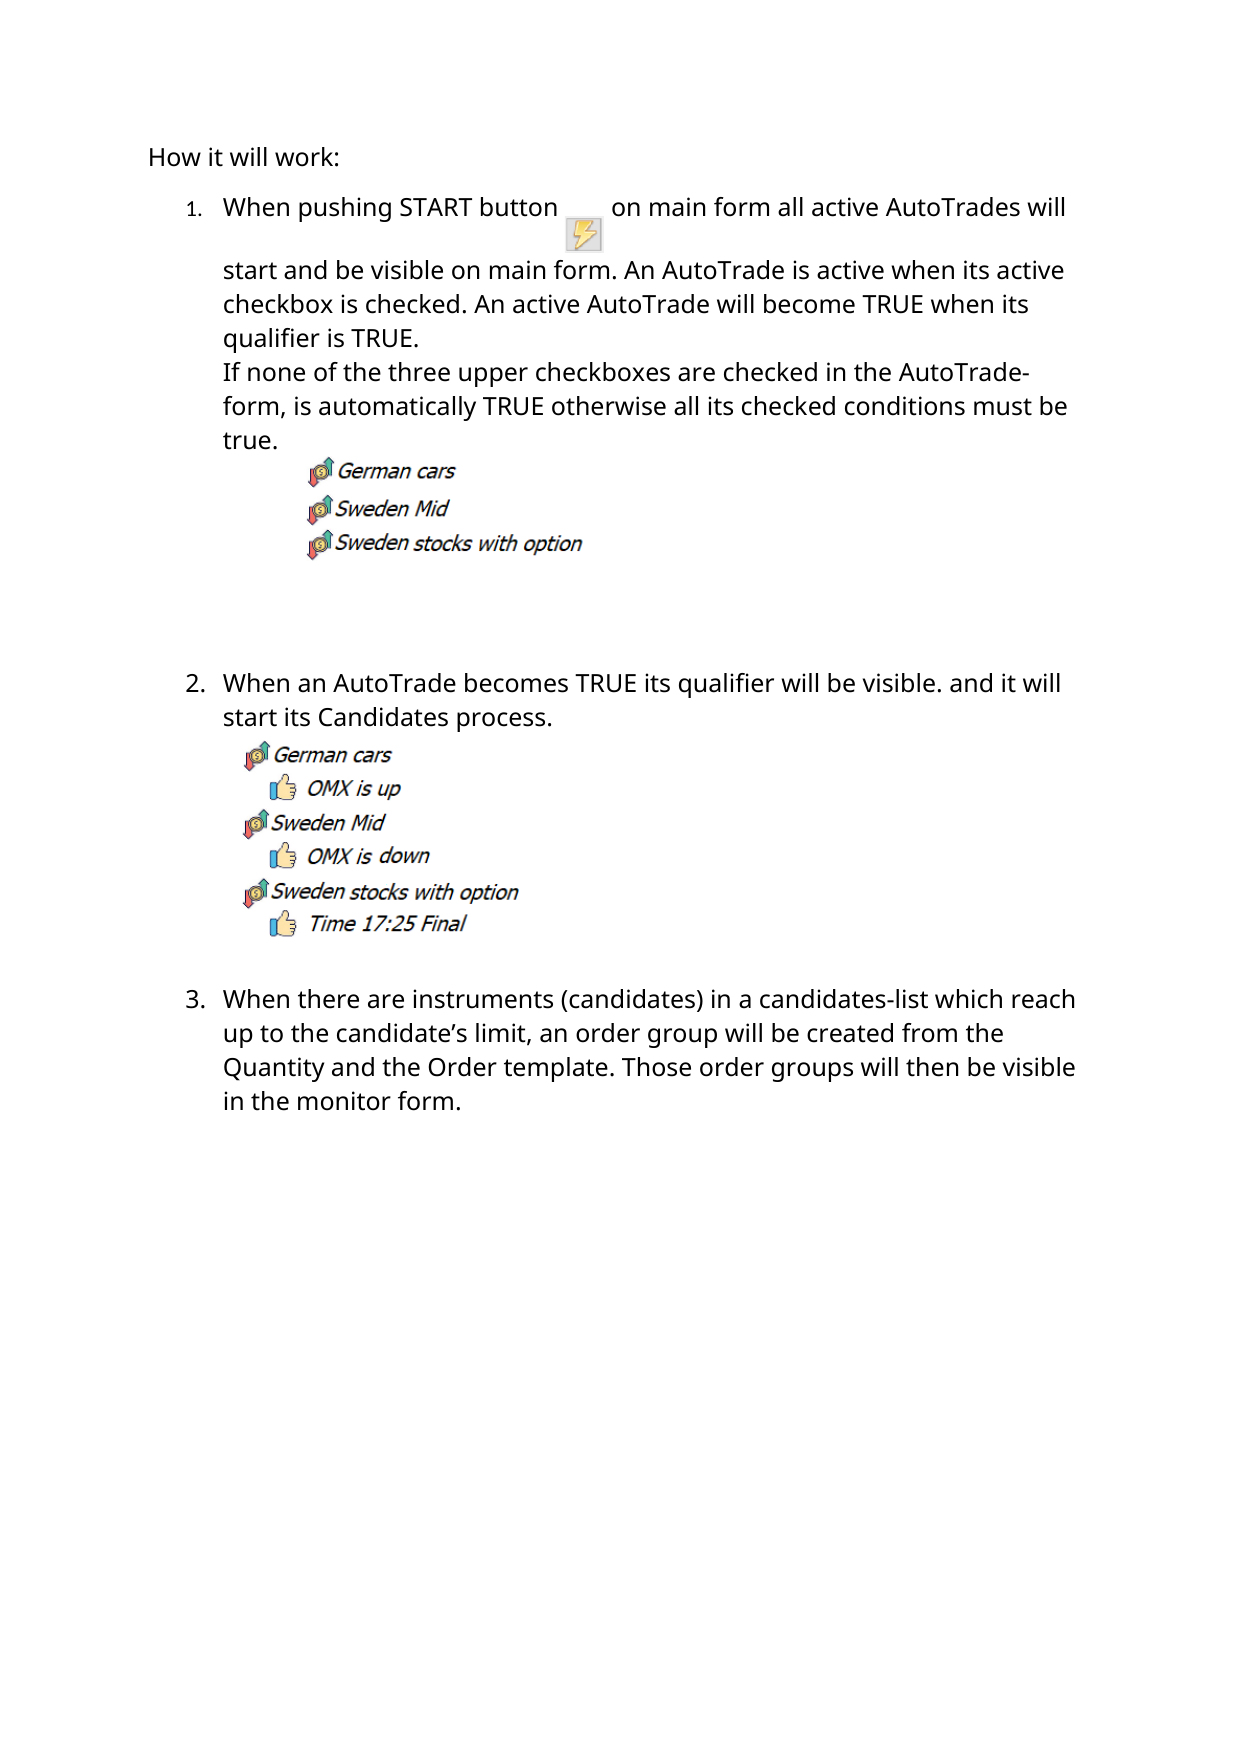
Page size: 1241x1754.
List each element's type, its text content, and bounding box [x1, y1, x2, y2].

list When pushing START button on main form all active AutoTrades will start and be visible on main form. An AutoTrade is active when its active checkbox is checked. An active AutoTrade will become TRUE when its qualifier is TRUE. If none of the three upper checkboxes are checked in the AutoTrade-form, is automatically TRUE otherwise all its checked conditions must be true. [185, 190, 1093, 569]
list When an AutoTrade becomes TRUE its qualifier will be visible. and it will start its Candidates process. [185, 666, 1093, 734]
text How it will work: [148, 139, 1093, 173]
list When there are instruments (candidates) in a candidates-list which reach up to the candidate’s limit, an order group will be created from the Quantity and the Order template. Those order groups will then be visible in the monitor form. [185, 981, 1093, 1152]
